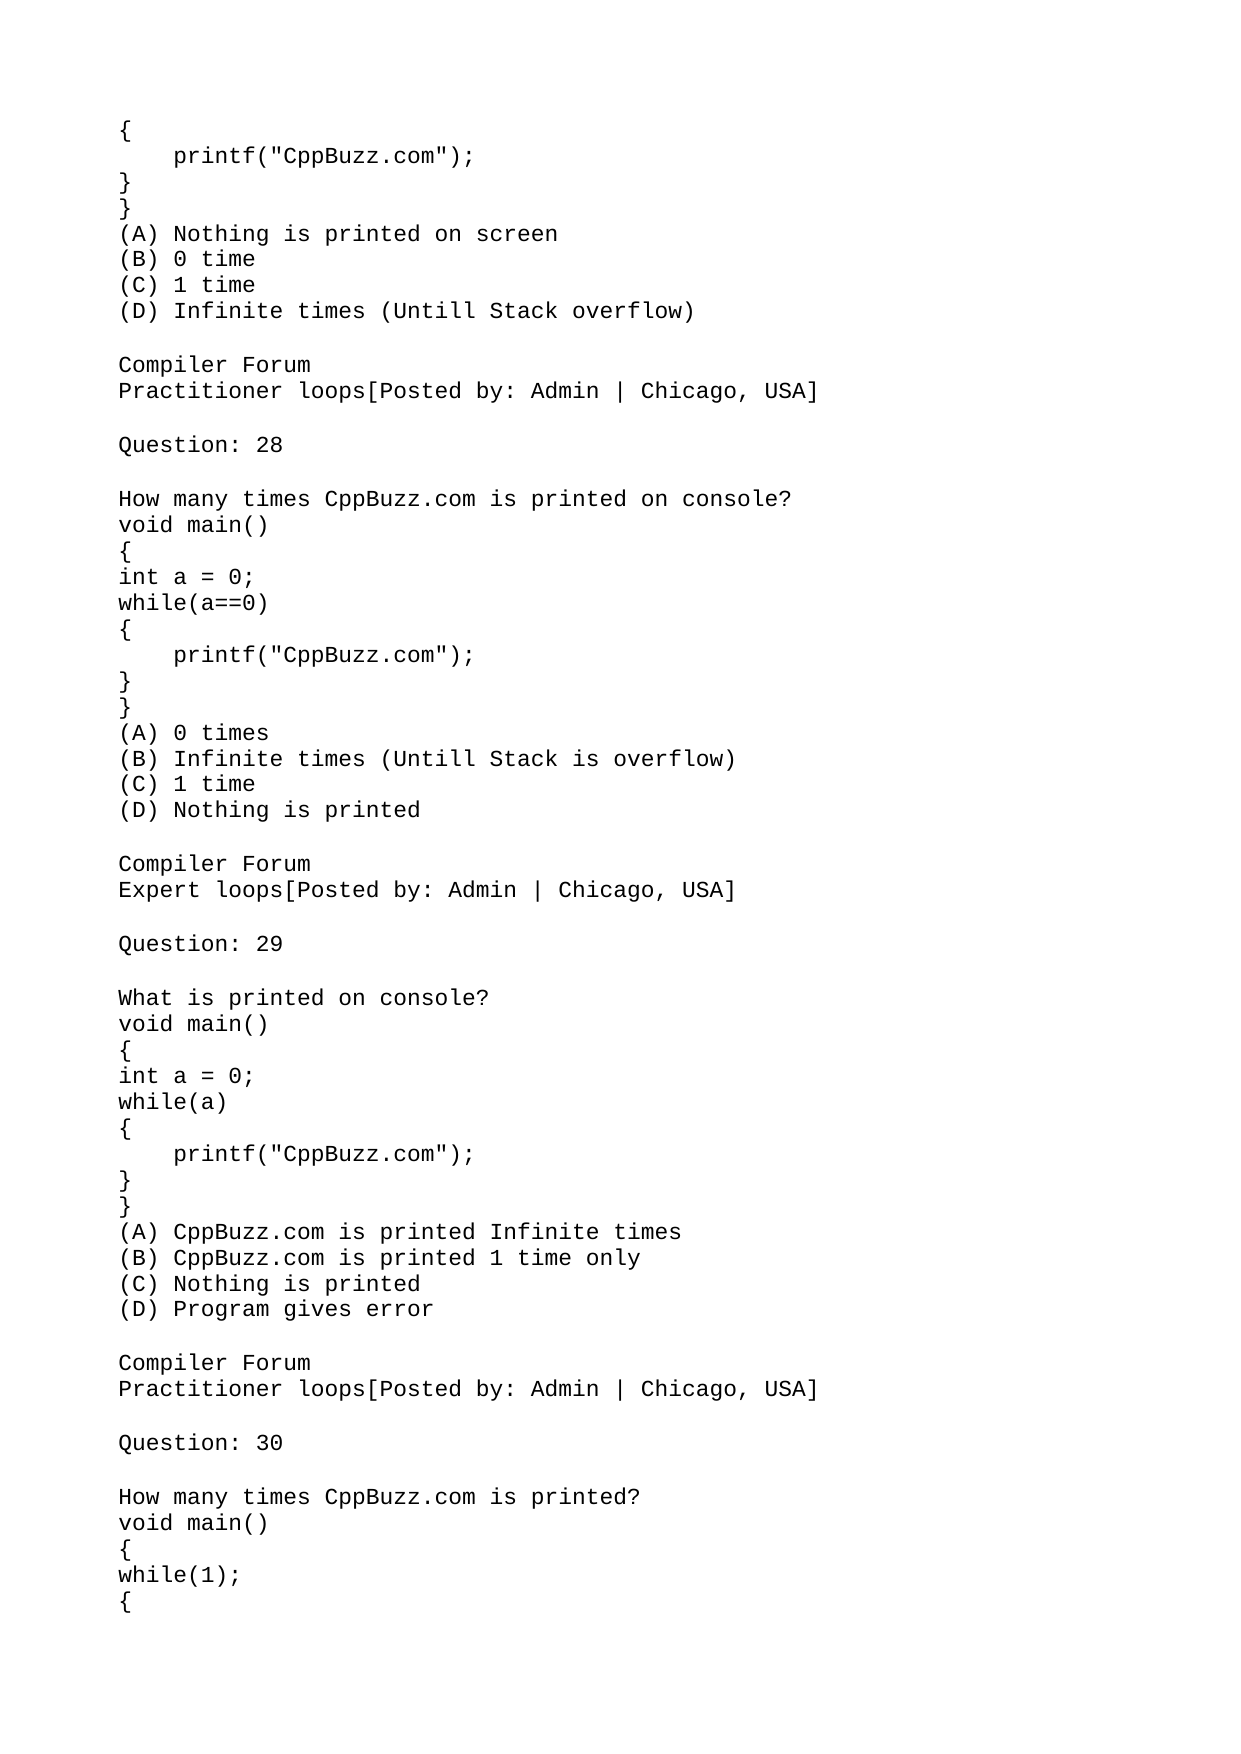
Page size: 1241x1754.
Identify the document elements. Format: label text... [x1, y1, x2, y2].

text (C) 1 time [118, 773, 1122, 799]
text printf("CppBuzz.com"); [118, 1142, 1122, 1168]
text { [118, 1589, 1122, 1615]
text Question: 28 [118, 433, 1122, 459]
text } [118, 669, 1122, 695]
text What is printed on console? [118, 987, 1122, 1012]
text { [118, 1116, 1122, 1142]
text Question: 30 [118, 1432, 1122, 1458]
text int a = 0; [118, 1064, 1122, 1090]
text while(a) [118, 1090, 1122, 1116]
text How many times CppBuzz.com is printed on console? [118, 487, 1122, 513]
text Compiler Forum [118, 1352, 1122, 1378]
text Expert loops[Posted by: Admin | Chicago, USA] [118, 879, 1122, 904]
text while(1); [118, 1563, 1122, 1589]
text (B) 0 time [118, 248, 1122, 274]
text int a = 0; [118, 565, 1122, 591]
text { [118, 118, 1122, 144]
text (D) Infinite times (Untill Stack overflow) [118, 300, 1122, 326]
text } [118, 1168, 1122, 1194]
text void main() [118, 513, 1122, 539]
text } [118, 196, 1122, 222]
text } [118, 170, 1122, 196]
text (A) Nothing is printed on screen [118, 222, 1122, 248]
text void main() [118, 1512, 1122, 1537]
text { [118, 1038, 1122, 1064]
text (C) 1 time [118, 274, 1122, 300]
text void main() [118, 1012, 1122, 1038]
text printf("CppBuzz.com"); [118, 643, 1122, 669]
text } [118, 1194, 1122, 1220]
text { [118, 539, 1122, 565]
text } [118, 695, 1122, 721]
text while(a==0) [118, 591, 1122, 617]
text (A) CppBuzz.com is printed Infinite times [118, 1220, 1122, 1246]
text (D) Nothing is printed [118, 799, 1122, 825]
text Practitioner loops[Posted by: Admin | Chicago, USA] [118, 379, 1122, 406]
text Compiler Forum [118, 354, 1122, 379]
text (B) Infinite times (Untill Stack is overflow) [118, 747, 1122, 773]
text Compiler Forum [118, 853, 1122, 879]
text (B) CppBuzz.com is printed 1 time only [118, 1246, 1122, 1272]
text (D) Program gives error [118, 1298, 1122, 1324]
text How many times CppBuzz.com is printed? [118, 1486, 1122, 1512]
text Question: 29 [118, 933, 1122, 958]
text printf("CppBuzz.com"); [118, 144, 1122, 170]
text (C) Nothing is printed [118, 1272, 1122, 1298]
text (A) 0 times [118, 721, 1122, 747]
text Practitioner loops[Posted by: Admin | Chicago, USA] [118, 1378, 1122, 1404]
text { [118, 617, 1122, 643]
text { [118, 1537, 1122, 1563]
